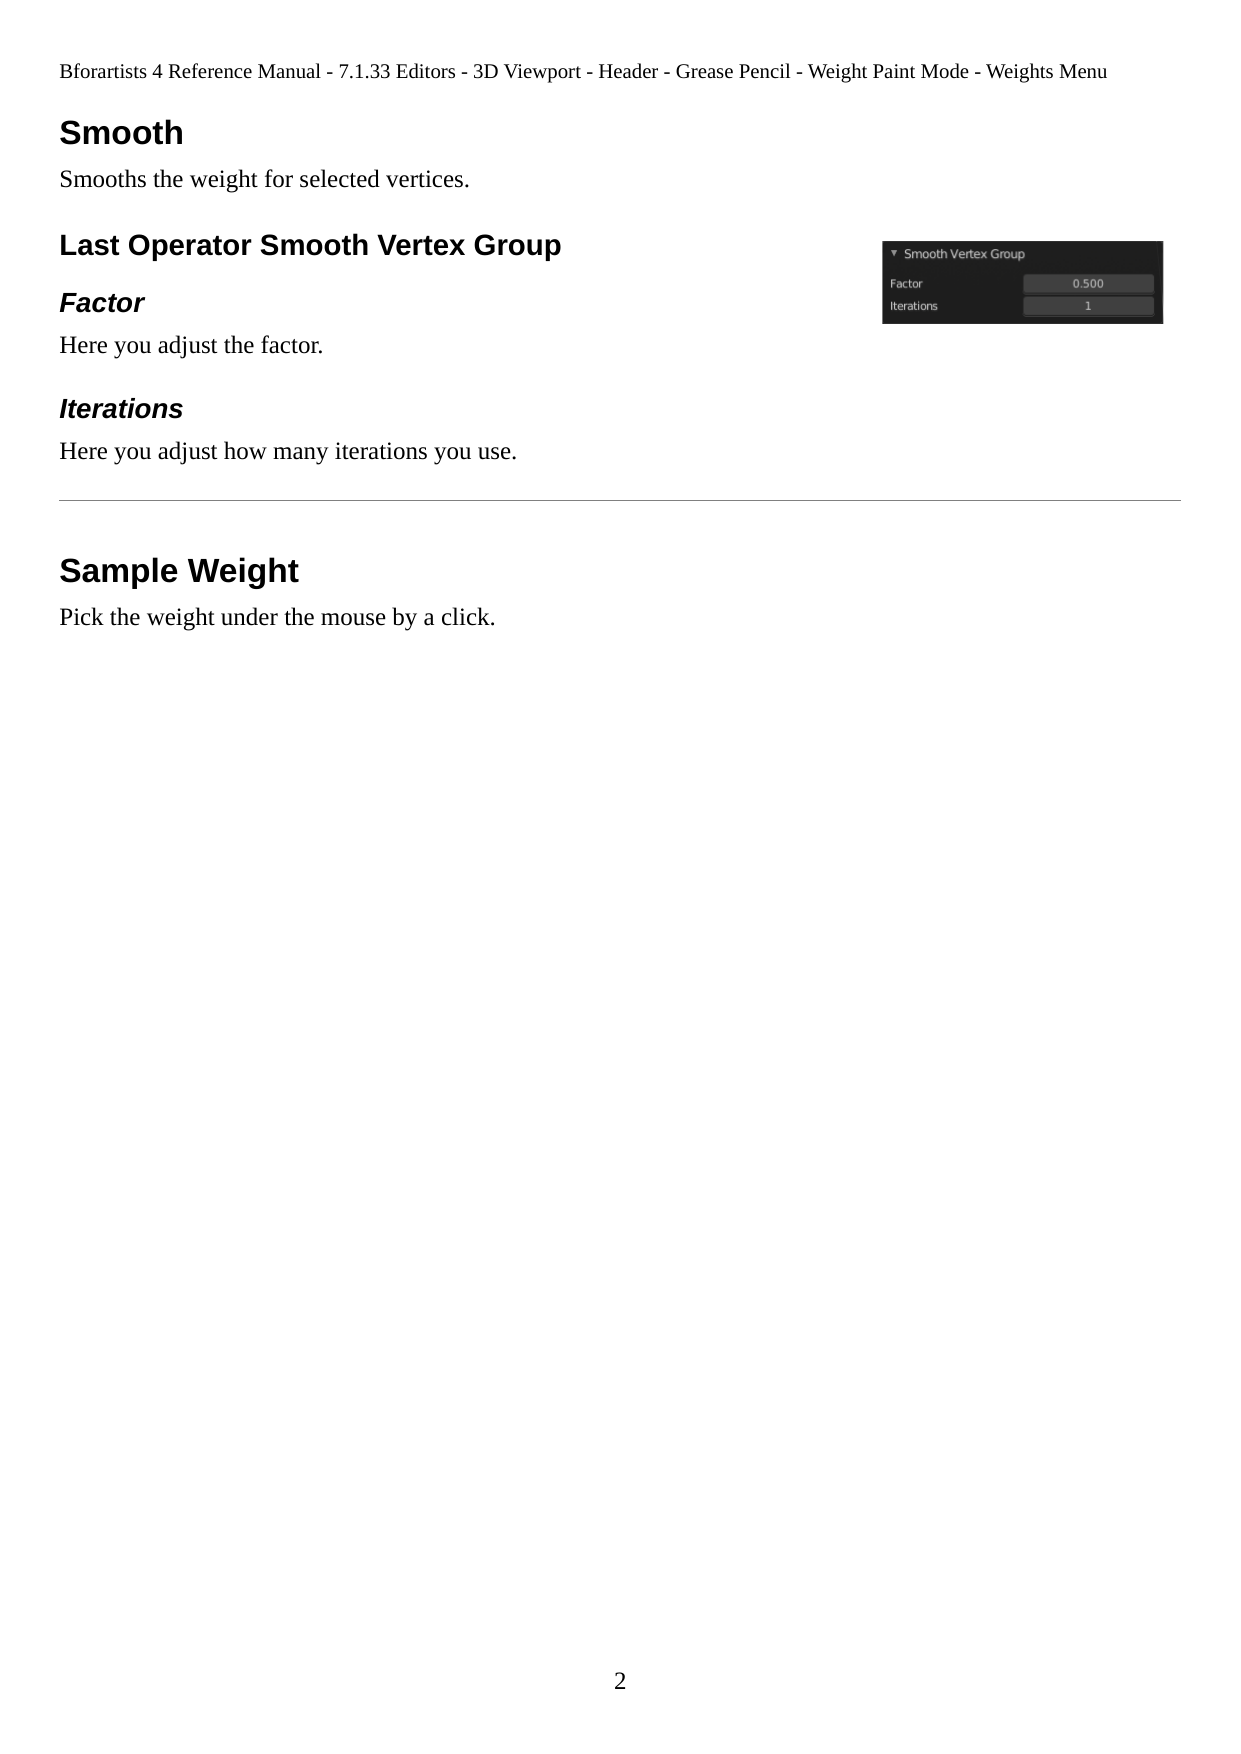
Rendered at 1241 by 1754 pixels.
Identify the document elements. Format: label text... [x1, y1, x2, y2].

picture [882, 241, 1164, 324]
text Smooths the weight for selected vertices. [59, 164, 1181, 192]
subtitle Smooth [59, 113, 1181, 151]
subtitle Iterations [59, 392, 1181, 424]
text Here you adjust the factor. [59, 331, 1181, 359]
subtitle Factor [59, 286, 882, 318]
subtitle Last Operator Smooth Vertex Group [59, 227, 1181, 261]
subtitle Sample Weight [59, 551, 1181, 589]
text Here you adjust how many iterations you use. [59, 436, 1181, 465]
subtitle [1164, 286, 1181, 318]
text Pick the weight under the mouse by a click. [59, 602, 1181, 630]
